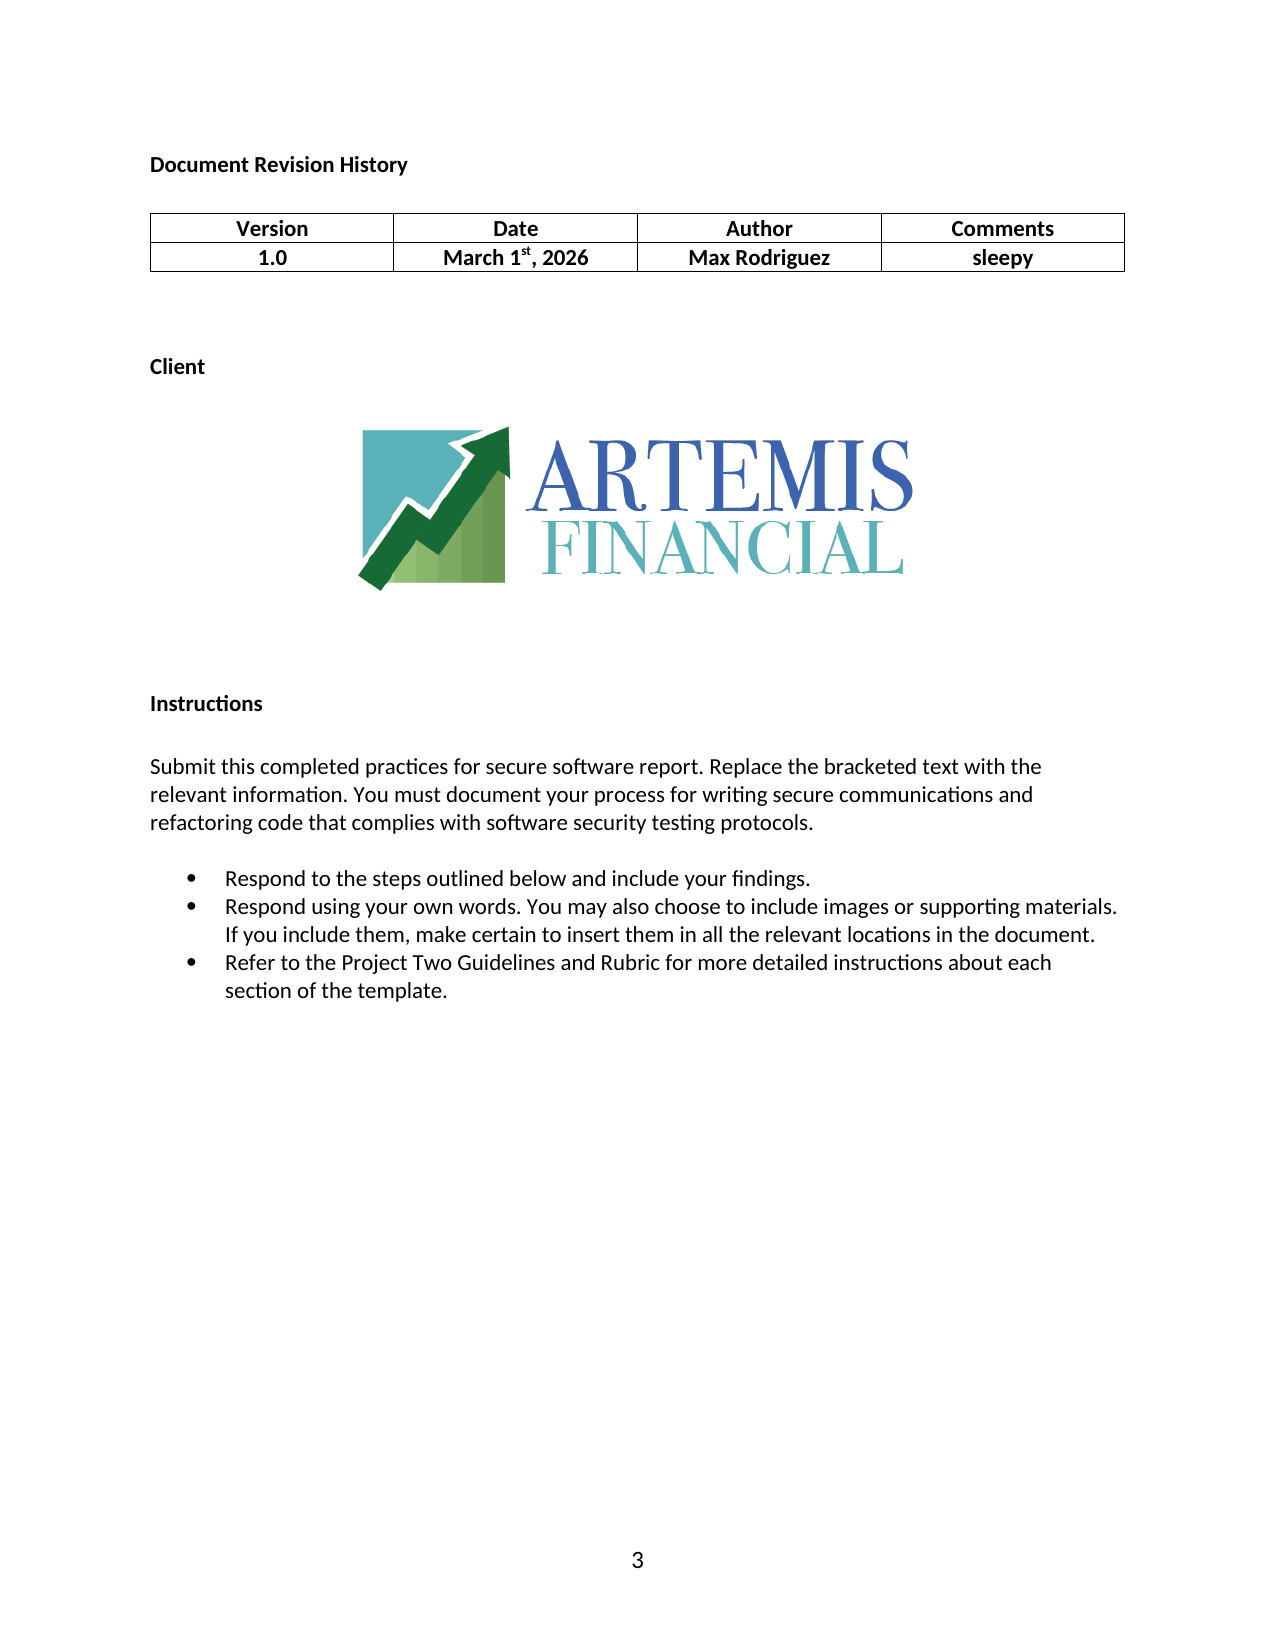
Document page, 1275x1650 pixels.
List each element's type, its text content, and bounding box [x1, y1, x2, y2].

subtitle Instructions [150, 689, 1125, 717]
table_cell sleepy [882, 243, 1124, 271]
table_header Version [151, 214, 393, 242]
list Respond to the steps outlined below and include your findings. [187, 864, 1125, 892]
text Submit this completed practices for secure software report. Replace the bracketed text with the relevant information. You must document your process for writing secure communications and refactoring code that complies with software security testing protocols. [150, 752, 1125, 836]
table_cell March 1st, 2026 [394, 243, 637, 271]
list Respond using your own words. You may also choose to include images or supporting materials. If you include them, make certain to insert them in all the relevant locations in the document. [187, 892, 1125, 948]
picture [346, 412, 929, 612]
table_header Comments [882, 214, 1124, 242]
list Refer to the Project Two Guidelines and Rubric for more detailed instructions about each section of the template. [187, 948, 1125, 1004]
subtitle Document Revision History [150, 150, 1125, 178]
table_cell 1.0 [151, 243, 393, 271]
table_cell Max Rodriguez [638, 243, 881, 271]
subtitle Client [150, 352, 1125, 380]
table_header Date [394, 214, 637, 242]
table_header Author [638, 214, 881, 242]
